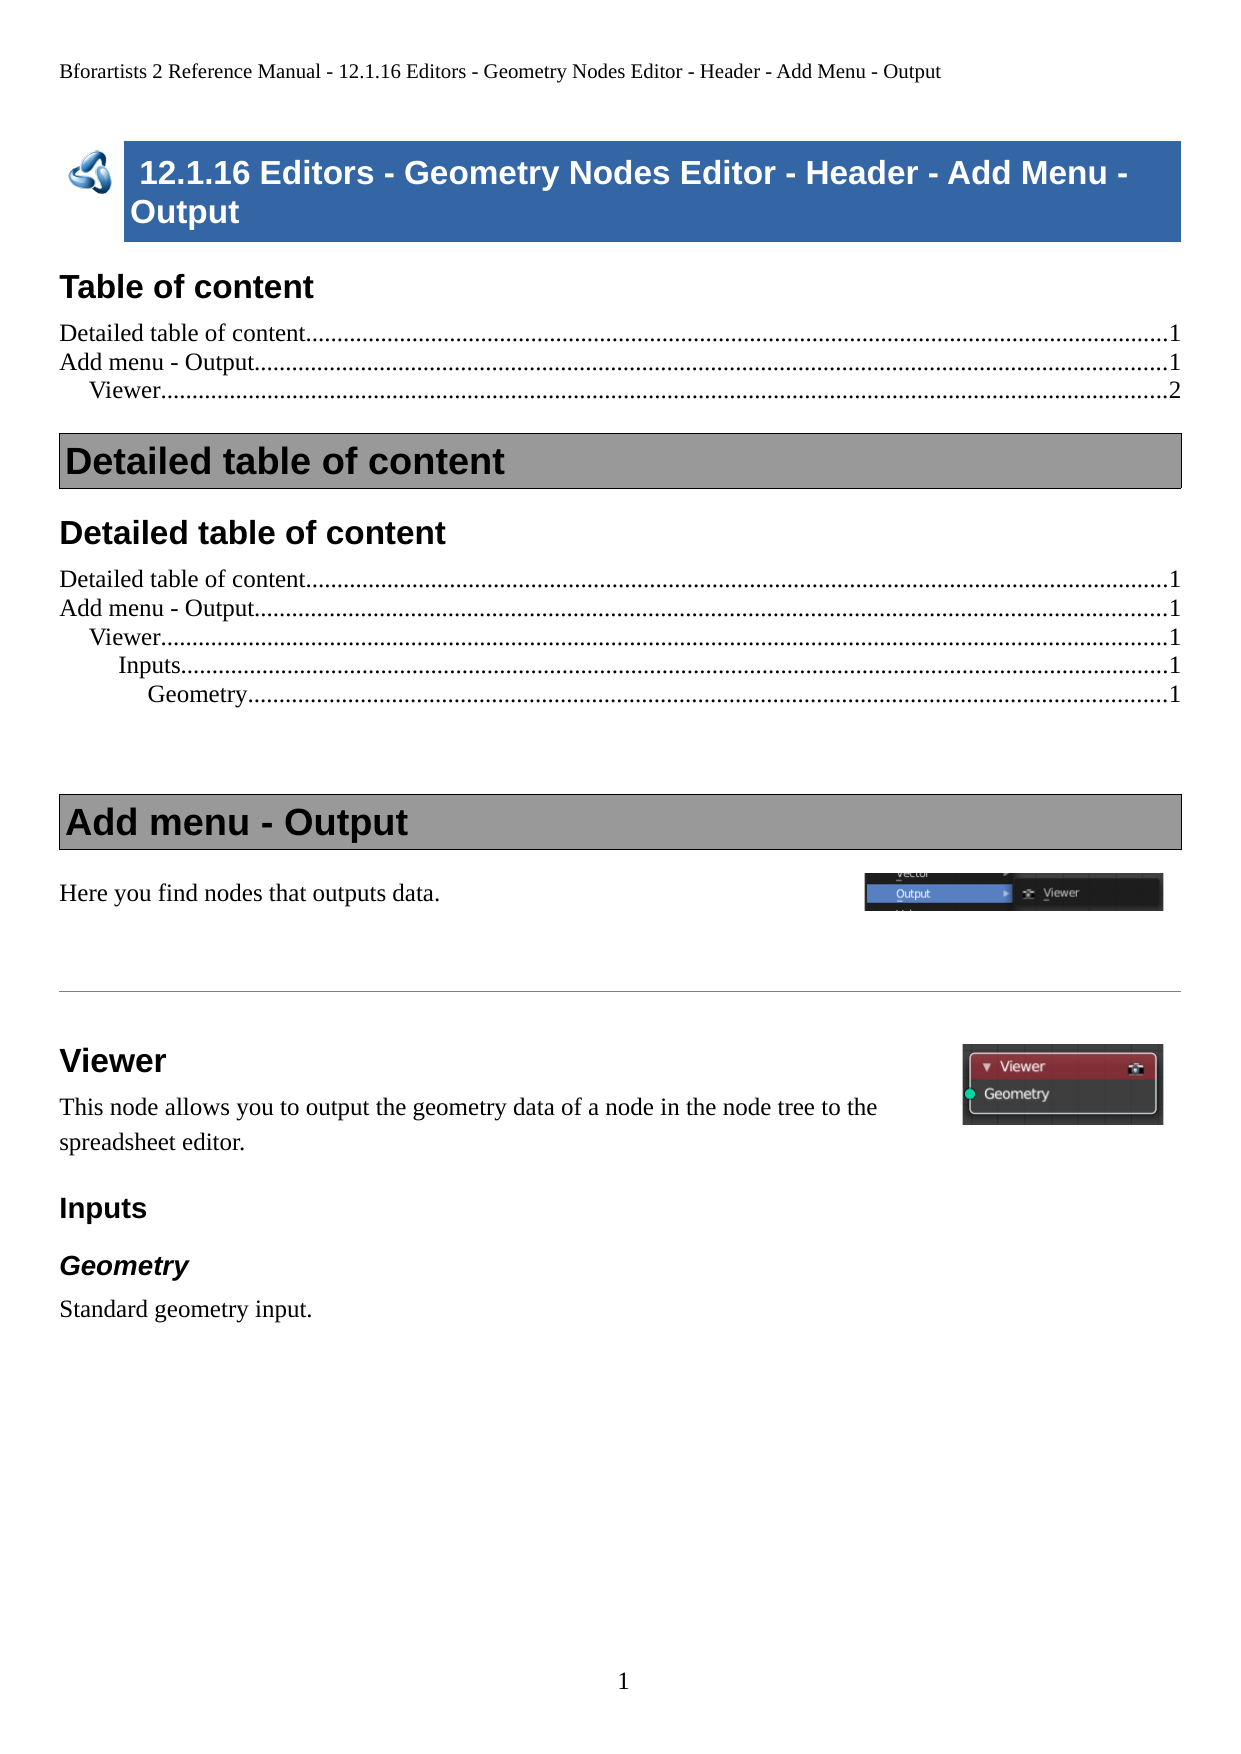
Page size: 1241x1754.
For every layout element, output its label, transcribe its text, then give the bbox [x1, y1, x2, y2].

subtitle Geometry [59, 1249, 1181, 1281]
picture [864, 873, 1164, 911]
picture [962, 1044, 1164, 1125]
table_header [59, 141, 124, 242]
text Detailed table of content 1 [59, 564, 1181, 593]
text Inputs 1 [118, 650, 1181, 679]
text Geometry 1 [147, 679, 1181, 708]
subtitle Detailed table of content [59, 513, 1181, 552]
text Here you find nodes that outputs data. [59, 878, 864, 907]
subtitle Inputs [59, 1191, 1181, 1224]
picture [65, 147, 114, 197]
text Viewer 1 [88, 622, 1181, 650]
table_header 12.1.16 Editors - Geometry Nodes Editor - Header - Add Menu - Output [124, 141, 1181, 242]
text Standard geometry input. [59, 1294, 1181, 1322]
subtitle Viewer [59, 1041, 1181, 1080]
text Detailed table of content 1 [59, 318, 1181, 347]
text Add menu - Output 1 [59, 593, 1181, 622]
text Viewer 2 [88, 375, 1181, 404]
text Add menu - Output 1 [59, 347, 1181, 375]
text This node allows you to output the geometry data of a node in the node tree to the spreadsheet editor. [59, 1092, 1181, 1156]
table_header Detailed table of content [60, 434, 1181, 488]
table_header Add menu - Output [60, 795, 1181, 849]
subtitle Table of content [59, 267, 1181, 305]
